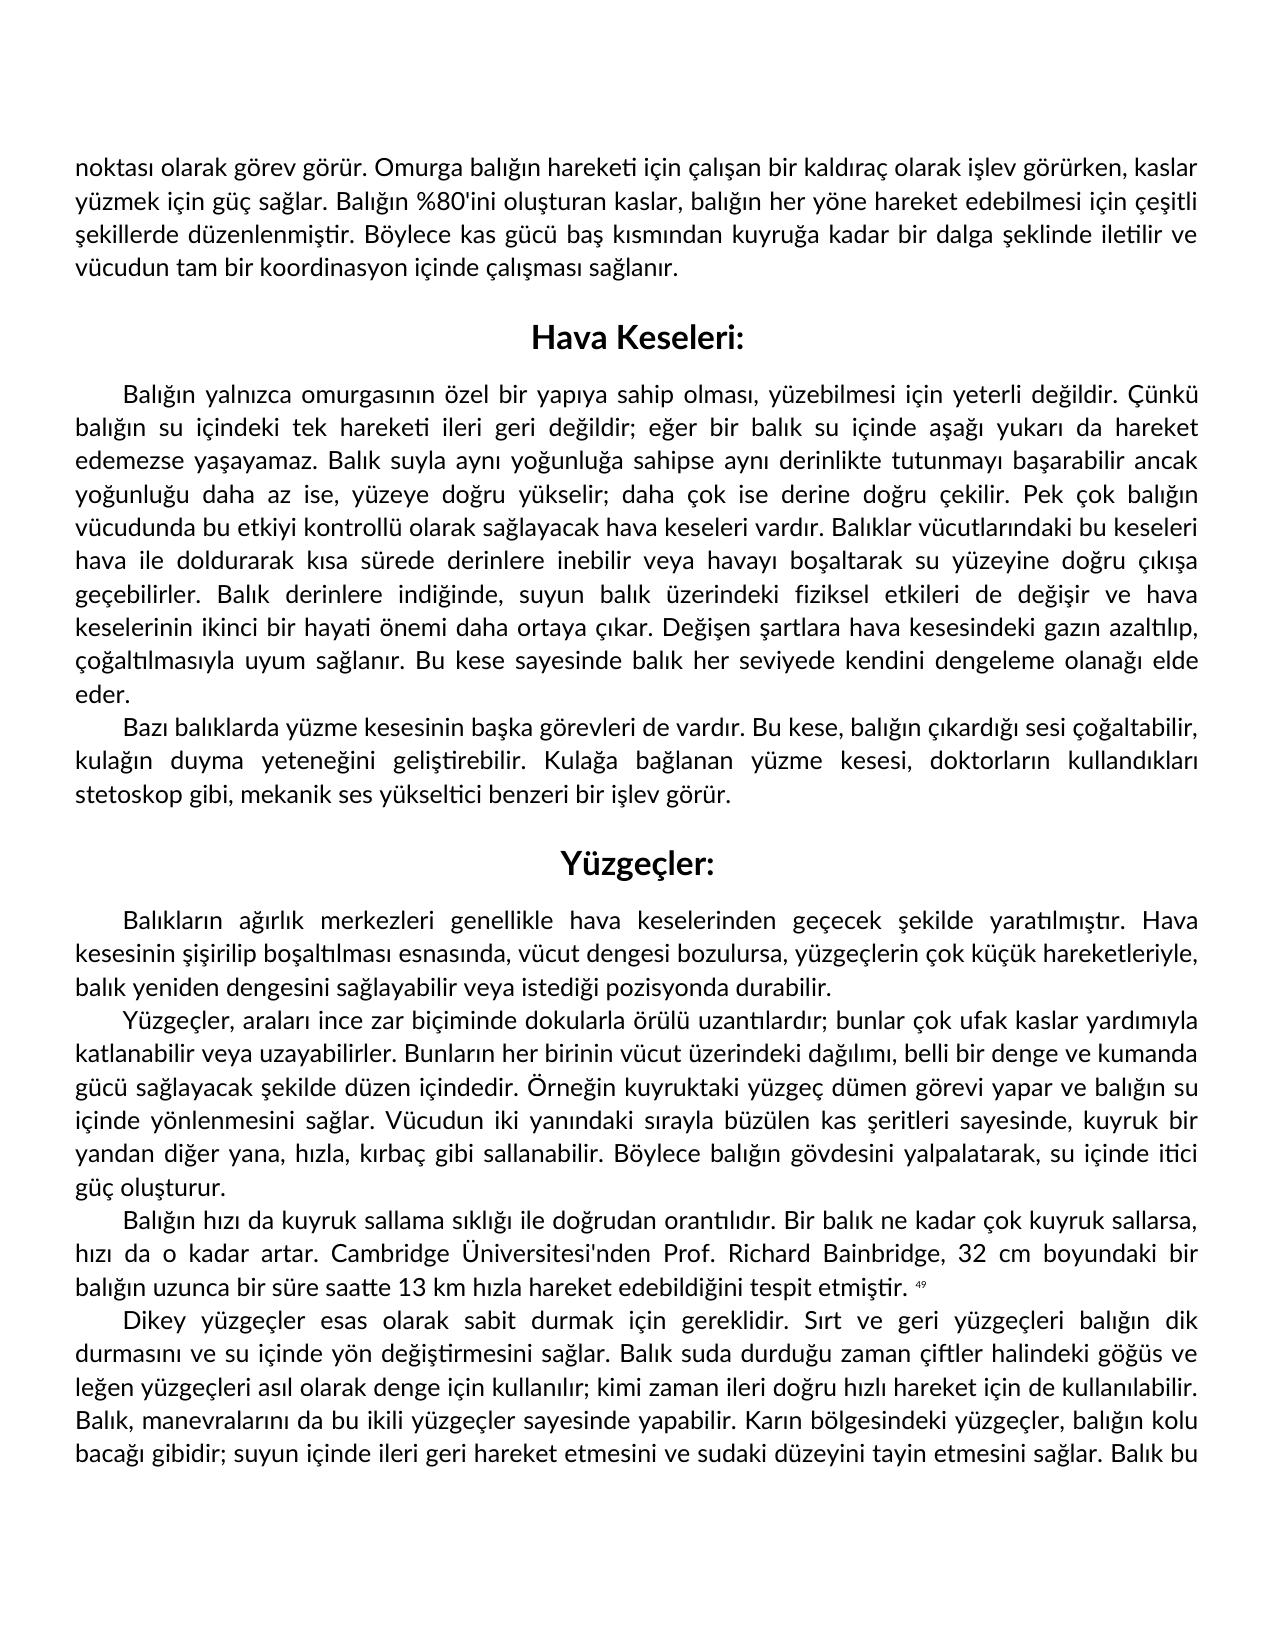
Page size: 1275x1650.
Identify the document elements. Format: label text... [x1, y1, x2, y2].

text Hava Keseleri: [75, 313, 1200, 359]
text Balıkların ağırlık merkezleri genellikle hava keselerinden geçecek şekilde yaratılmıştır. Hava kesesinin şişirilip boşaltılması esnasında, vücut dengesi bozulursa, yüzgeçlerin çok küçük hareketleriyle, balık yeniden dengesini sağlayabilir veya istediği pozisyonda durabilir. [75, 903, 1200, 1003]
text Balığın yalnızca omurgasının özel bir yapıya sahip olması, yüzebilmesi için yeterli değildir. Çünkü balığın su içindeki tek hareketi ileri geri değildir; eğer bir balık su içinde aşağı yukarı da hareket edemezse yaşayamaz. Balık suyla aynı yoğunluğa sahipse aynı derinlikte tutunmayı başarabilir ancak yoğunluğu daha az ise, yüzeye doğru yükselir; daha çok ise derine doğru çekilir. Pek çok balığın vücudunda bu etkiyi kontrollü olarak sağlayacak hava keseleri vardır. Balıklar vücutlarındaki bu keseleri hava ile doldurarak kısa sürede derinlere inebilir veya havayı boşaltarak su yüzeyine doğru çıkışa geçebilirler. Balık derinlere indiğinde, suyun balık üzerindeki fiziksel etkileri de değişir ve hava keselerinin ikinci bir hayati önemi daha ortaya çıkar. Değişen şartlara hava kesesindeki gazın azaltılıp, çoğaltılmasıyla uyum sağlanır. Bu kese sayesinde balık her seviyede kendini dengeleme olanağı elde eder. [75, 376, 1200, 710]
text Bazı balıklarda yüzme kesesinin başka görevleri de vardır. Bu kese, balığın çıkardığı sesi çoğaltabilir, kulağın duyma yeteneğini geliştirebilir. Kulağa bağlanan yüzme kesesi, doktorların kullandıkları stetoskop gibi, mekanik ses yükseltici benzeri bir işlev görür. [75, 710, 1200, 810]
text Yüzgeçler, araları ince zar biçiminde dokularla örülü uzantılardır; bunlar çok ufak kaslar yardımıyla katlanabilir veya uzayabilirler. Bunların her birinin vücut üzerindeki dağılımı, belli bir denge ve kumanda gücü sağlayacak şekilde düzen içindedir. Örneğin kuyruktaki yüzgeç dümen görevi yapar ve balığın su içinde yönlenmesini sağlar. Vücudun iki yanındaki sırayla büzülen kas şeritleri sayesinde, kuyruk bir yandan diğer yana, hızla, kırbaç gibi sallanabilir. Böylece balığın gövdesini yalpalatarak, su içinde itici güç oluşturur. [75, 1003, 1200, 1203]
text Yüzgeçler: [75, 839, 1200, 885]
text Balığın hızı da kuyruk sallama sıklığı ile doğrudan orantılıdır. Bir balık ne kadar çok kuyruk sallarsa, hızı da o kadar artar. Cambridge Üniversitesi'nden Prof. Richard Bainbridge, 32 cm boyundaki bir balığın uzunca bir süre saatte 13 km hızla hareket edebildiğini tespit etmiştir. 49 [75, 1203, 1200, 1303]
text Dikey yüzgeçler esas olarak sabit durmak için gereklidir. Sırt ve geri yüzgeçleri balığın dik durmasını ve su içinde yön değiştirmesini sağlar. Balık suda durduğu zaman çiftler halindeki göğüs ve leğen yüzgeçleri asıl olarak denge için kullanılır; kimi zaman ileri doğru hızlı hareket için de kullanılabilir. Balık, manevralarını da bu ikili yüzgeçler sayesinde yapabilir. Karın bölgesindeki yüzgeçler, balığın kolu bacağı gibidir; suyun içinde ileri geri hareket etmesini ve sudaki düzeyini tayin etmesini sağlar. Balık bu [75, 1303, 1200, 1469]
text noktası olarak görev görür. Omurga balığın hareketi için çalışan bir kaldıraç olarak işlev görürken, kaslar yüzmek için güç sağlar. Balığın %80'ini oluşturan kaslar, balığın her yöne hareket edebilmesi için çeşitli şekillerde düzenlenmiştir. Böylece kas gücü baş kısmından kuyruğa kadar bir dalga şeklinde iletilir ve vücudun tam bir koordinasyon içinde çalışması sağlanır. [75, 150, 1200, 283]
